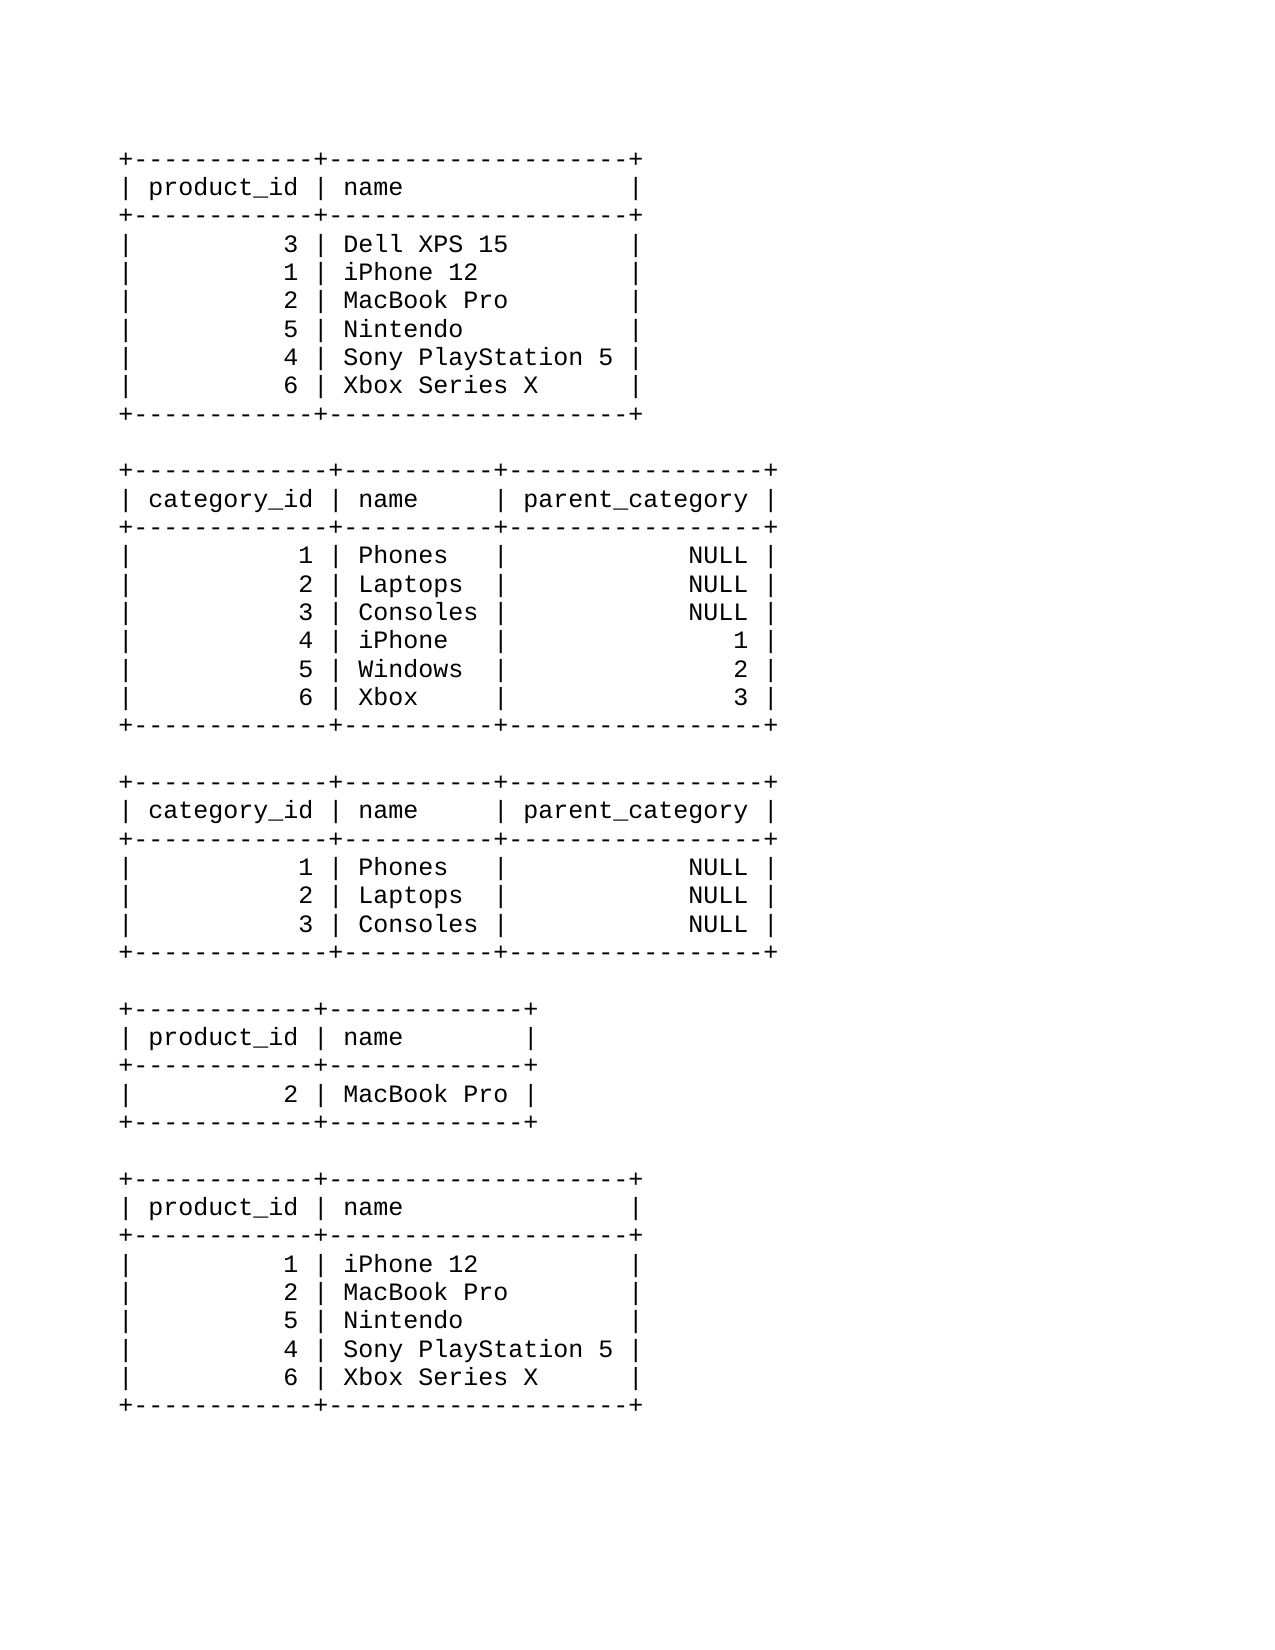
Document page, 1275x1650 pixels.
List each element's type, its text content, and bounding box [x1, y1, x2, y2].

text | 2 | Laptops | NULL | [118, 571, 1157, 600]
text | product_id | name | [118, 1195, 1157, 1223]
text | 4 | Sony PlayStation 5 | [118, 1336, 1157, 1365]
text | 6 | Xbox | 3 | [118, 685, 1157, 713]
text | 5 | Nintendo | [118, 316, 1157, 345]
text | 2 | MacBook Pro | [118, 288, 1157, 316]
text | 5 | Nintendo | [118, 1308, 1157, 1336]
text | category_id | name | parent_category | [118, 486, 1157, 515]
text | 1 | Phones | NULL | [118, 855, 1157, 883]
text +-------------+----------+-----------------+ [118, 770, 1157, 798]
text +------------+-------------+ [118, 1110, 1157, 1138]
text | 4 | iPhone | 1 | [118, 628, 1157, 656]
text +-------------+----------+-----------------+ [118, 826, 1157, 855]
text | 1 | iPhone 12 | [118, 260, 1157, 288]
text +-------------+----------+-----------------+ [118, 515, 1157, 543]
text | 3 | Dell XPS 15 | [118, 231, 1157, 260]
text | product_id | name | [118, 175, 1157, 203]
text +------------+--------------------+ [118, 401, 1157, 430]
text | 1 | iPhone 12 | [118, 1251, 1157, 1280]
text | 4 | Sony PlayStation 5 | [118, 345, 1157, 373]
text +------------+--------------------+ [118, 1166, 1157, 1195]
text +------------+-------------+ [118, 1053, 1157, 1081]
text +-------------+----------+-----------------+ [118, 713, 1157, 741]
text | 2 | MacBook Pro | [118, 1280, 1157, 1308]
text | 6 | Xbox Series X | [118, 1365, 1157, 1393]
text | 1 | Phones | NULL | [118, 543, 1157, 571]
text +------------+--------------------+ [118, 146, 1157, 175]
text | 5 | Windows | 2 | [118, 656, 1157, 685]
text | product_id | name | [118, 1025, 1157, 1053]
text +------------+-------------+ [118, 996, 1157, 1025]
text | 3 | Consoles | NULL | [118, 600, 1157, 628]
text | 2 | MacBook Pro | [118, 1081, 1157, 1110]
text +------------+--------------------+ [118, 203, 1157, 231]
text | 6 | Xbox Series X | [118, 373, 1157, 401]
text | 2 | Laptops | NULL | [118, 883, 1157, 911]
text +------------+--------------------+ [118, 1393, 1157, 1421]
text +-------------+----------+-----------------+ [118, 940, 1157, 968]
text +------------+--------------------+ [118, 1223, 1157, 1251]
text | 3 | Consoles | NULL | [118, 911, 1157, 940]
text | category_id | name | parent_category | [118, 798, 1157, 826]
text +-------------+----------+-----------------+ [118, 458, 1157, 486]
